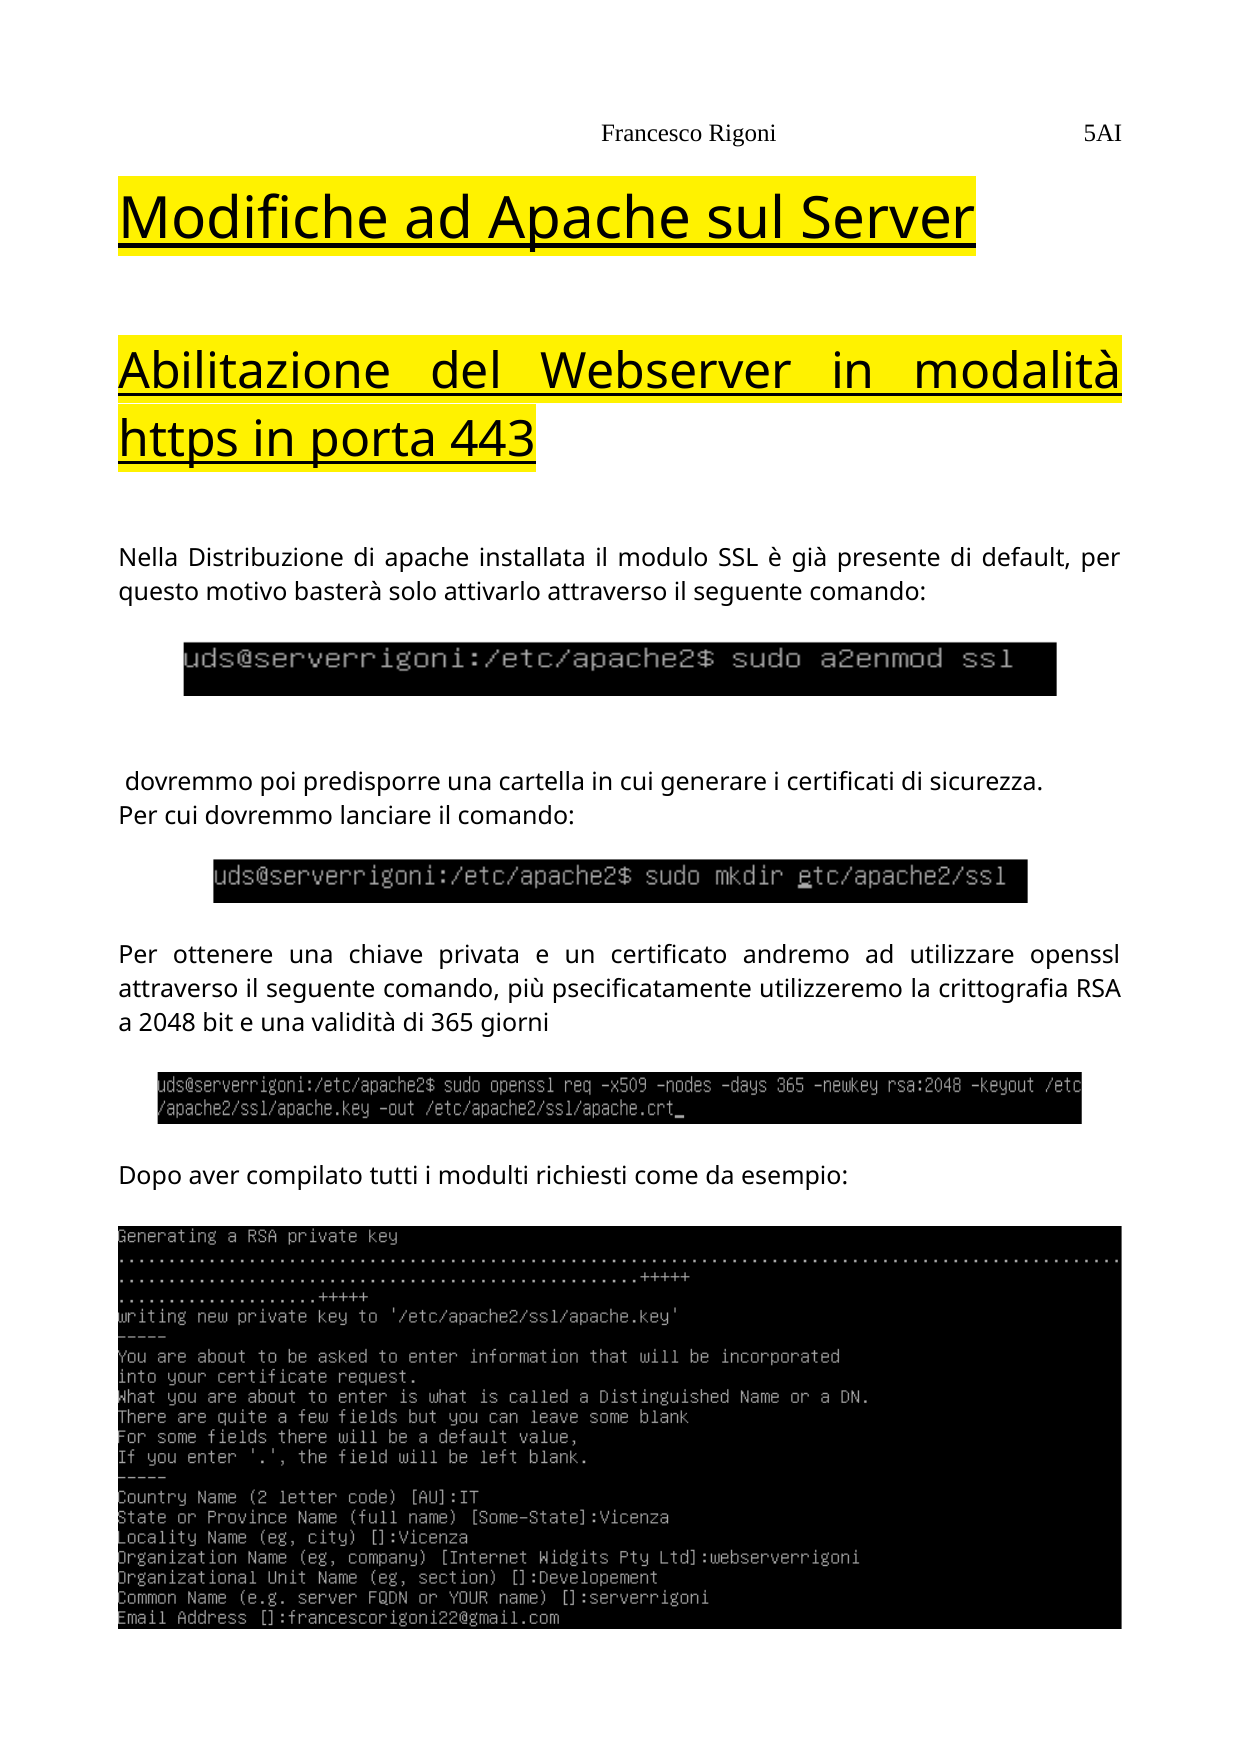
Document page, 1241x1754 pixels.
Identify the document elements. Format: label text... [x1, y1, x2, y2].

text Nella Distribuzione di apache installata il modulo SSL è già presente di default, per questo motivo basterà solo attivarlo attraverso il seguente comando: [118, 540, 1122, 608]
text Dopo aver compilato tutti i modulti richiesti come da esempio: [118, 1158, 1122, 1192]
picture [183, 641, 1057, 696]
picture [157, 1072, 1083, 1124]
picture [118, 1226, 1123, 1629]
text Modifiche ad Apache sul Server [118, 176, 1122, 256]
text dovremmo poi predisporre una cartella in cui generare i certificati di sicurezza. [118, 764, 1122, 798]
text https in porta 443 [118, 396, 1122, 472]
picture [212, 859, 1028, 903]
text Per ottenere una chiave privata e un certificato andremo ad utilizzare openssl attraverso il seguente comando, più psecificatamente utilizzeremo la crittografia RSA a 2048 bit e una validità di 365 giorni [118, 937, 1122, 1039]
text Per cui dovremmo lanciare il comando: [118, 798, 1122, 832]
text Abilitazione del Webserver in modalità [118, 335, 1122, 393]
